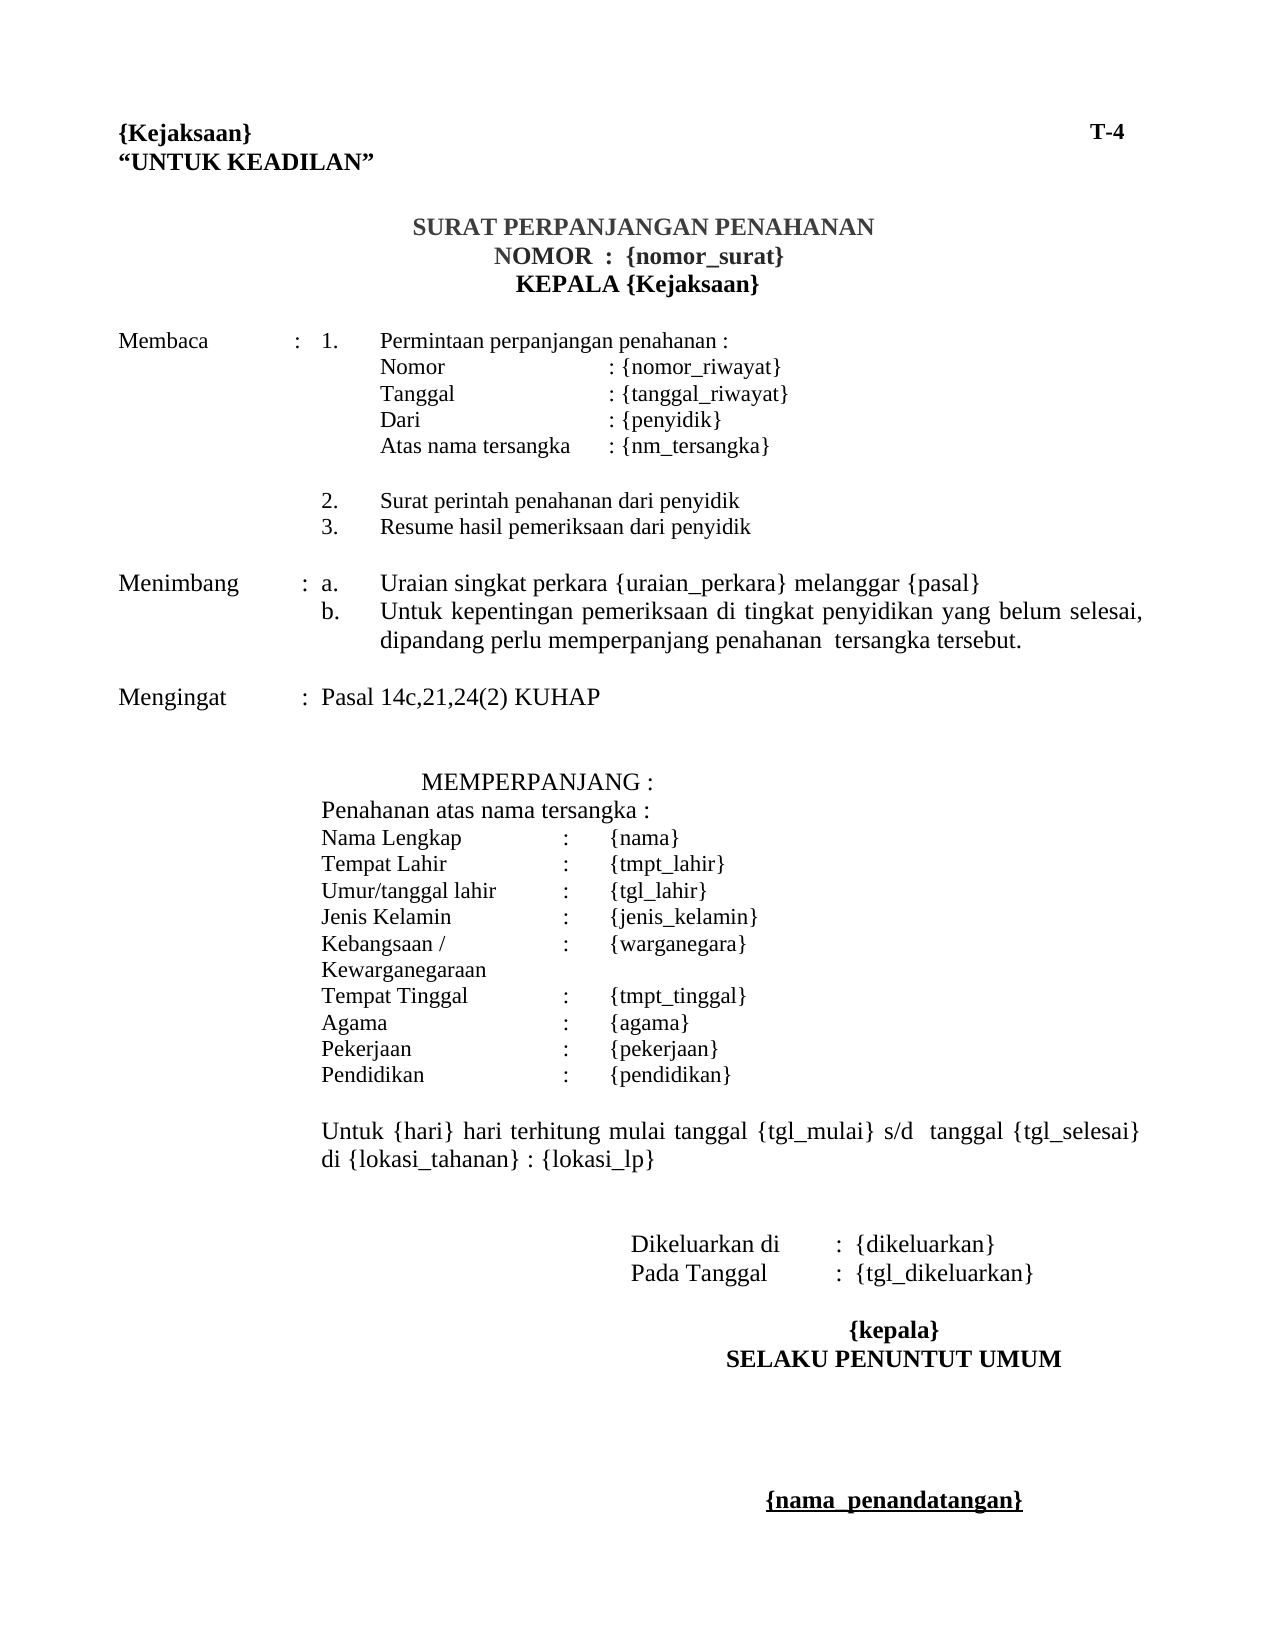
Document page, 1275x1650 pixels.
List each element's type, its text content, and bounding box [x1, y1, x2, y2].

table_cell : {penyidik} [608, 406, 1117, 432]
table_cell Tempat Lahir [321, 851, 563, 877]
table_cell Surat perintah penahanan dari penyidik [380, 487, 1127, 513]
table_cell : {tanggal_riwayat} [608, 380, 1117, 406]
table_cell Agama [321, 1009, 563, 1035]
table_cell : [563, 903, 609, 929]
table_cell {jenis_kelamin} [609, 903, 1275, 929]
table_cell Pendidikan [321, 1061, 563, 1088]
table_header Membaca : [118, 327, 321, 568]
table_header {dikeluarkan} [854, 1229, 1157, 1258]
table_cell Pada Tanggal [631, 1258, 835, 1316]
table_cell [321, 568, 1275, 682]
table_cell Jenis Kelamin [321, 903, 563, 929]
table_cell {agama} [609, 1009, 1275, 1035]
table_header a. [321, 568, 380, 596]
table_cell {warganegara} [609, 930, 1275, 982]
text NOMOR : {nomor_surat} [118, 241, 1160, 269]
table_header Untuk {hari} hari terhitung mulai tanggal {tgl_mulai} s/d tanggal {tgl_selesai} di {lokasi_tahanan} : {lokasi_lp} [321, 1116, 1142, 1173]
table_cell b. [321, 596, 380, 654]
table_cell : [563, 930, 609, 982]
text KEPALA {Kejaksaan} [118, 269, 1157, 298]
table_cell {tgl_dikeluarkan} [854, 1258, 1157, 1316]
table_cell : [563, 851, 609, 877]
table_header {Kejaksaan} “UNTUK KEADILAN” [118, 118, 1090, 176]
table_cell 3. [321, 513, 380, 539]
table_cell {pendidikan} [609, 1061, 1275, 1088]
table_cell Atas nama tersangka [380, 433, 608, 459]
table_cell Dari [380, 406, 608, 432]
table_header T-4 [1090, 118, 1157, 176]
table_header {nama} [609, 824, 1275, 851]
table_cell Tanggal [380, 380, 608, 406]
table_header : [835, 1229, 854, 1258]
table_header [118, 1229, 631, 1514]
table_cell : [835, 1258, 854, 1316]
table_cell : [563, 982, 609, 1009]
table_header Dikeluarkan di [631, 1229, 835, 1258]
table_cell Tempat Tinggal [321, 982, 563, 1009]
table_header : [563, 824, 609, 851]
table_cell 2. [321, 487, 380, 513]
table_header Nomor [380, 354, 608, 380]
table_cell Umur/tanggal lahir [321, 877, 563, 903]
table_cell : [563, 1009, 609, 1035]
table_header [321, 327, 1275, 568]
table_cell : [563, 1061, 609, 1088]
table_cell Resume hasil pemeriksaan dari penyidik [380, 513, 1127, 539]
table_cell : {nm_tersangka} [608, 433, 1117, 459]
table_cell Mengingat : [118, 682, 321, 1201]
table_header Uraian singkat perkara {uraian_perkara} melanggar {pasal} [380, 568, 1144, 596]
table_header : {nomor_riwayat} [608, 354, 1117, 380]
table_cell [321, 1088, 1275, 1201]
table_cell Pasal 14c,21,24(2) KUHAP MEMPERPANJANG : Penahanan atas nama tersangka : [321, 682, 1275, 824]
table_header {kepala} SELAKU PENUNTUT UMUM {nama_penandatangan} [631, 1316, 1157, 1514]
table_cell Pekerjaan [321, 1035, 563, 1061]
table_cell : [563, 1035, 609, 1061]
table_header Permintaan perpanjangan penahanan : [380, 327, 1127, 487]
table_cell {tgl_lahir} [609, 877, 1275, 903]
table_cell Kebangsaan / Kewarganegaraan [321, 930, 563, 982]
table_cell Untuk kepentingan pemeriksaan di tingkat penyidikan yang belum selesai, dipandang perlu memperpanjang penahanan tersangka tersebut. [380, 596, 1144, 654]
table_header 1. [321, 327, 380, 487]
table_cell {tmpt_lahir} [609, 851, 1275, 877]
table_header Nama Lengkap [321, 824, 563, 851]
text SURAT PERPANJANGAN PENAHANAN [130, 212, 1157, 241]
table_cell : [563, 877, 609, 903]
table_cell {pekerjaan} [609, 1035, 1275, 1061]
table_cell Menimbang : [118, 568, 321, 682]
table_cell {tmpt_tinggal} [609, 982, 1275, 1009]
